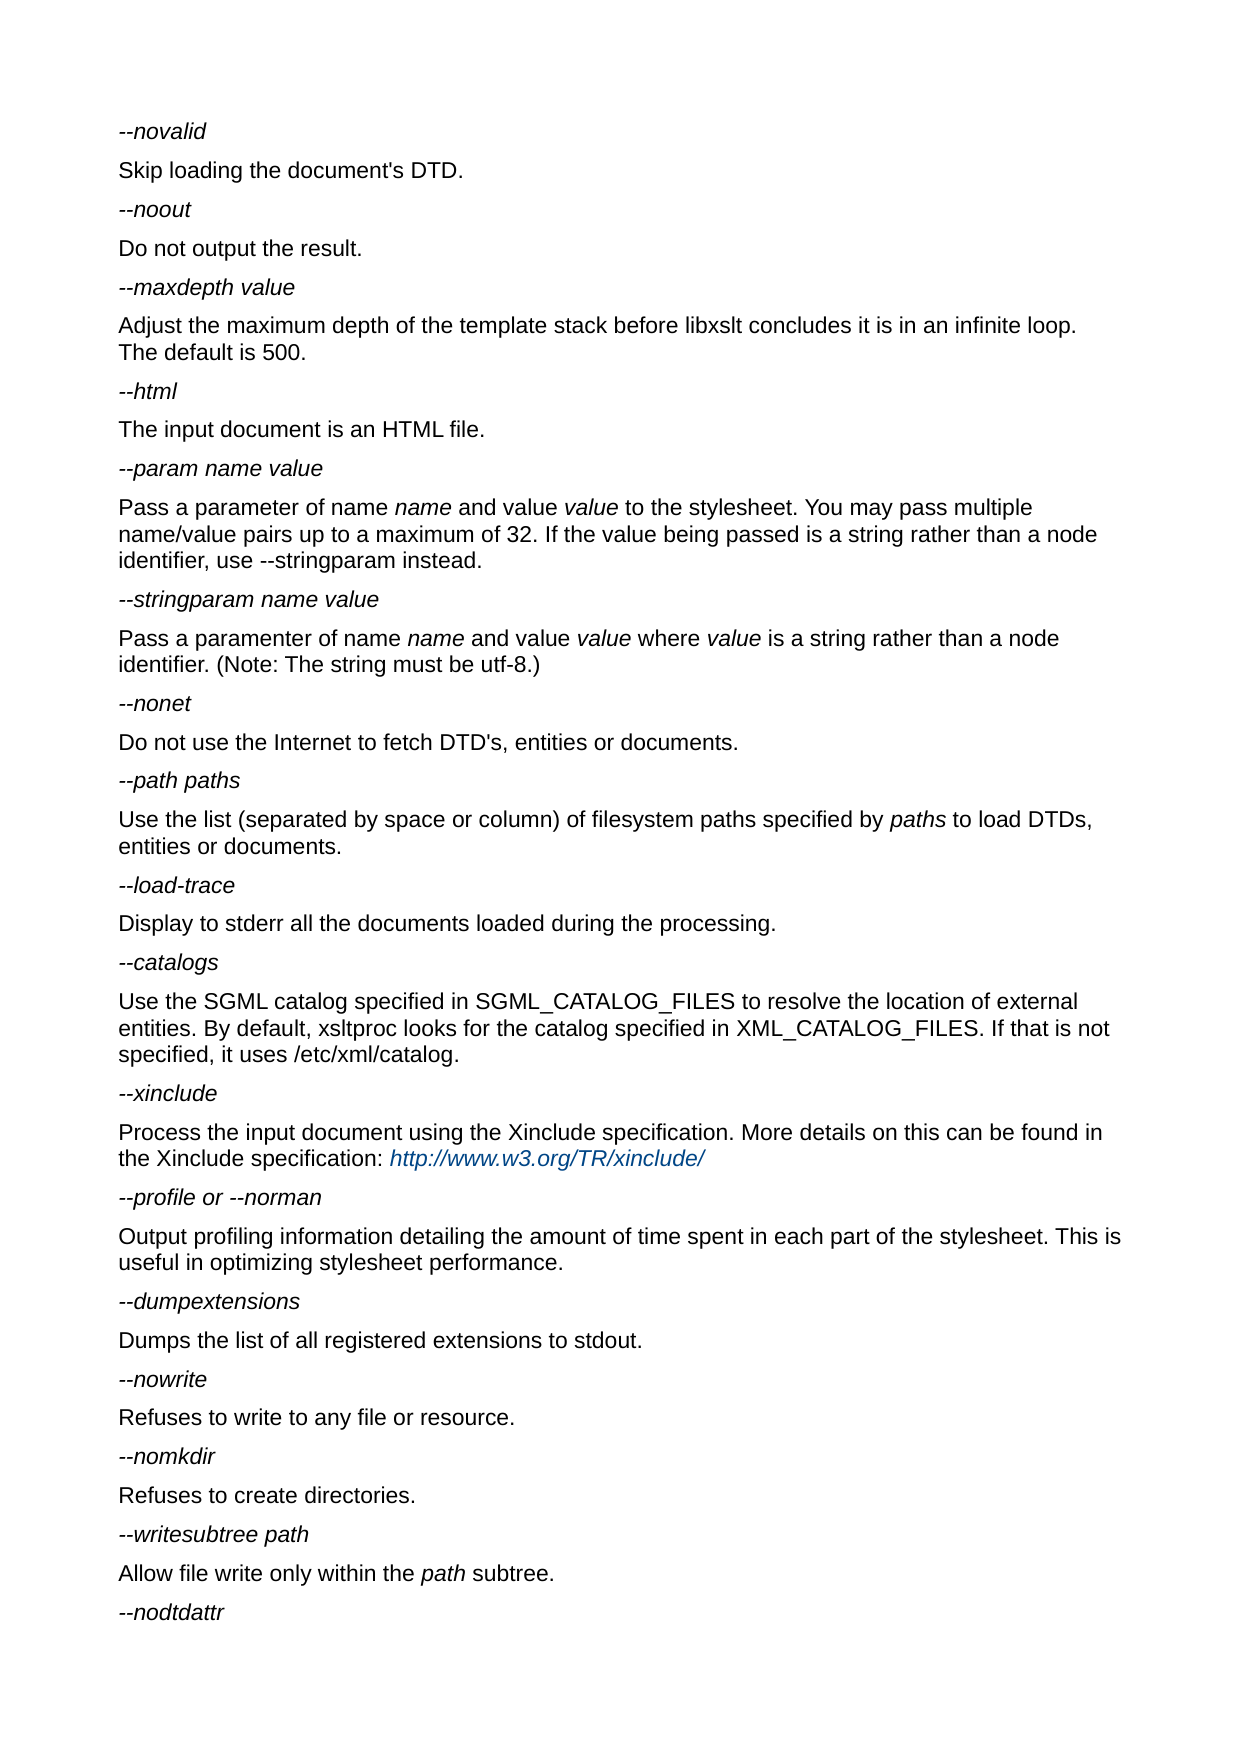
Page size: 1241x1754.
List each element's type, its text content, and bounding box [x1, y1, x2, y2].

text Do not use the Internet to fetch DTD's, entities or documents. [118, 729, 1122, 755]
text --profile or --norman [118, 1184, 1122, 1210]
text --html [118, 378, 1122, 404]
text Use the list (separated by space or column) of filesystem paths specified by paths to load DTDs, entities or documents. [118, 806, 1122, 859]
text --stringparam name value [118, 586, 1122, 612]
text Allow file write only within the path subtree. [118, 1560, 1122, 1586]
text --nowrite [118, 1366, 1122, 1392]
text --nonet [118, 690, 1122, 716]
text Do not output the result. [118, 235, 1122, 261]
text --xinclude [118, 1080, 1122, 1106]
text Refuses to write to any file or resource. [118, 1404, 1122, 1431]
text Pass a paramenter of name name and value value where value is a string rather than a node identifier. (Note: The string must be utf-8.) [118, 624, 1122, 677]
text Dumps the list of all registered extensions to stdout. [118, 1327, 1122, 1353]
text --catalogs [118, 949, 1122, 976]
text Adjust the maximum depth of the template stack before libxslt concludes it is in an infinite loop. The default is 500. [118, 312, 1122, 365]
text --nodtdattr [118, 1599, 1122, 1625]
text Display to stderr all the documents loaded during the processing. [118, 910, 1122, 937]
text --load-trace [118, 872, 1122, 898]
text The input document is an HTML file. [118, 416, 1122, 443]
text Process the input document using the Xinclude specification. More details on this can be found in the Xinclude specification: http://www.w3.org/TR/xinclude/ [118, 1118, 1122, 1171]
text --dumpextensions [118, 1288, 1122, 1314]
text Output profiling information detailing the amount of time spent in each part of the stylesheet. This is useful in optimizing stylesheet performance. [118, 1223, 1122, 1275]
text Use the SGML catalog specified in SGML_CATALOG_FILES to resolve the location of external entities. By default, xsltproc looks for the catalog specified in XML_CATALOG_FILES. If that is not specified, it uses /etc/xml/catalog. [118, 988, 1122, 1067]
text --maxdepth value [118, 273, 1122, 300]
text Skip loading the document's DTD. [118, 157, 1122, 183]
text --noout [118, 196, 1122, 222]
text --param name value [118, 455, 1122, 482]
text --nomkdir [118, 1443, 1122, 1469]
text Refuses to create directories. [118, 1482, 1122, 1508]
text --path paths [118, 767, 1122, 794]
text --writesubtree path [118, 1521, 1122, 1547]
text --novalid [118, 118, 1122, 144]
text Pass a parameter of name name and value value to the stylesheet. You may pass multiple name/value pairs up to a maximum of 32. If the value being passed is a string rather than a node identifier, use --stringparam instead. [118, 494, 1122, 573]
